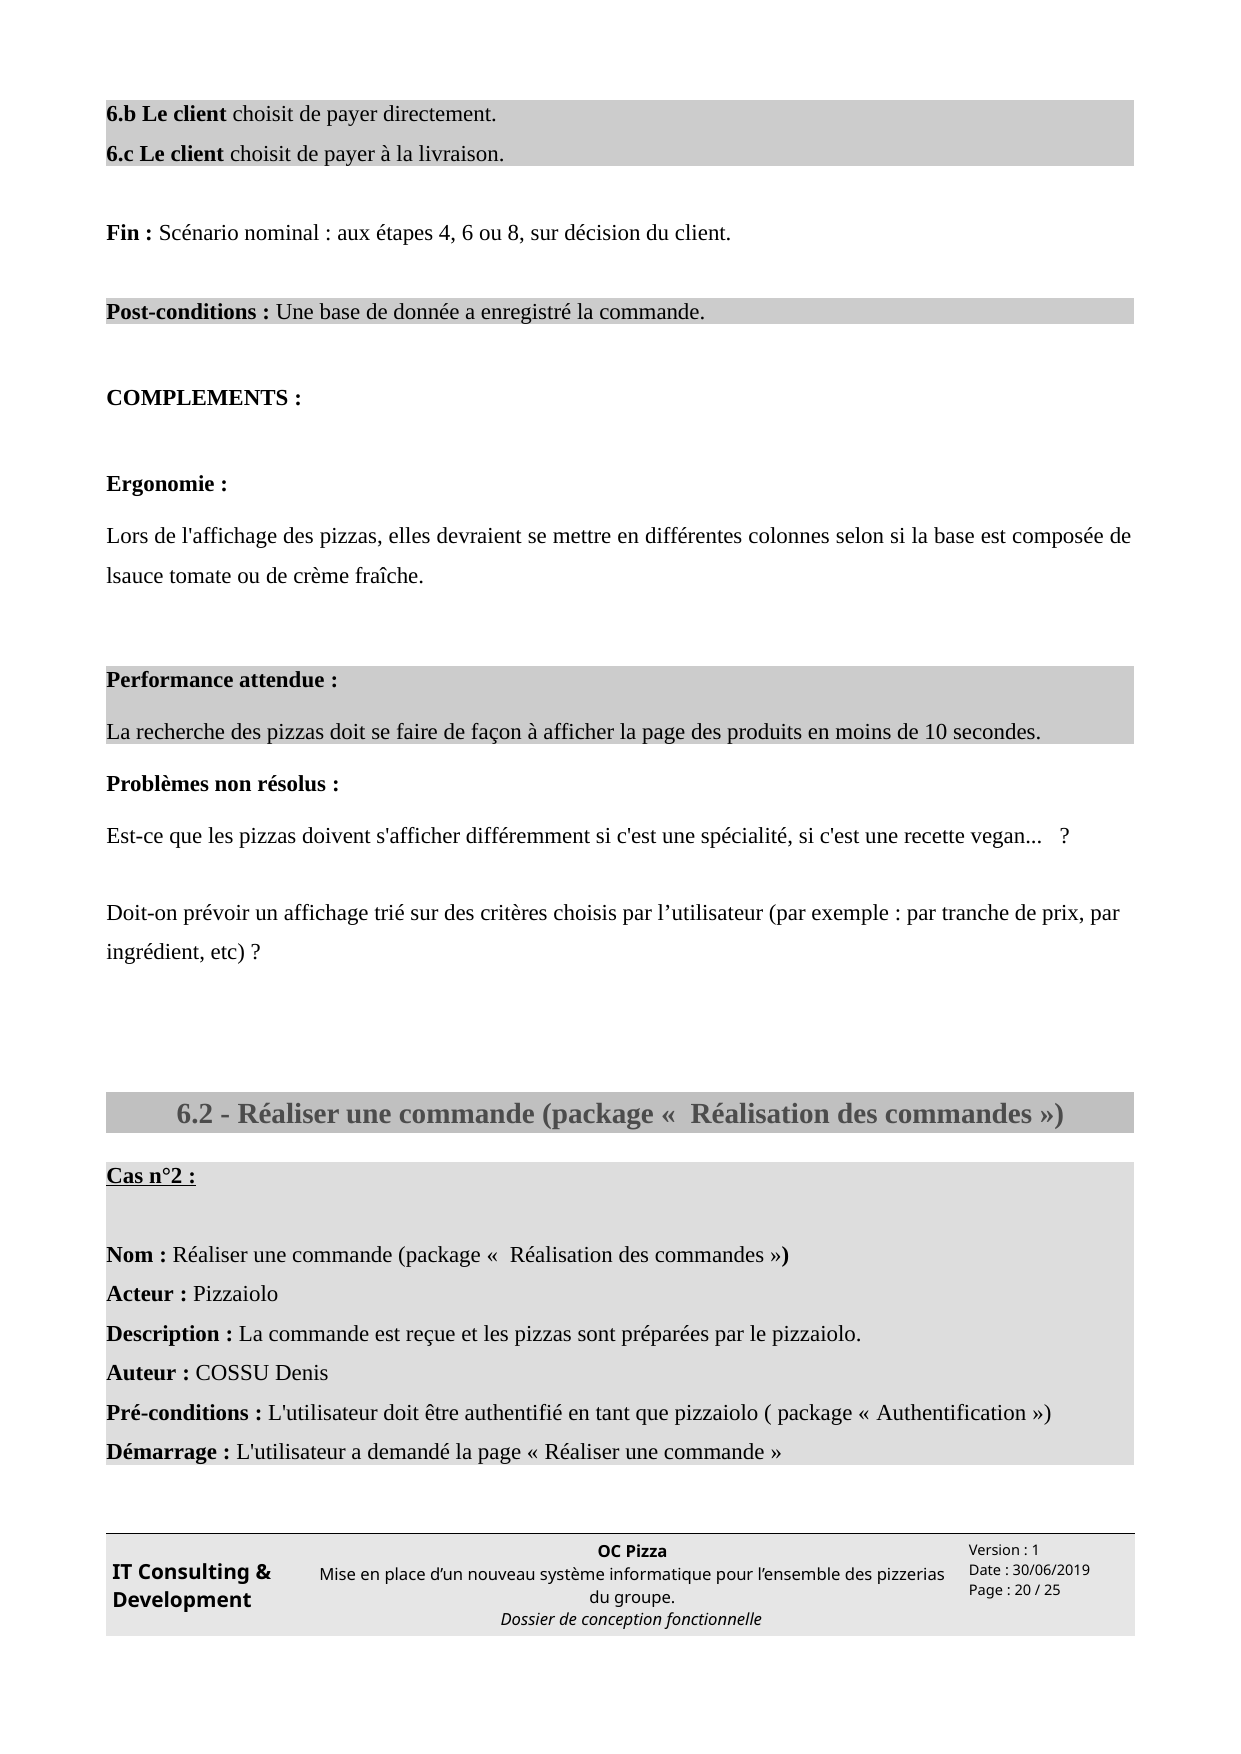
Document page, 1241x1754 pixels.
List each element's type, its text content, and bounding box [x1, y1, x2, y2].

text Est-ce que les pizzas doivent s'afficher différemment si c'est une spécialité, si c'est une recette vegan... ? [106, 822, 1134, 848]
subtitle Réaliser une commande (package « Réalisation des commandes ») [107, 1093, 1133, 1132]
text Performance attendue : [106, 666, 1134, 692]
text Cas n°2 : [106, 1162, 1134, 1188]
text Auteur : COSSU Denis [106, 1359, 1134, 1386]
text Problèmes non résolus : [106, 770, 1134, 796]
text Doit-on prévoir un affichage trié sur des critères choisis par l’utilisateur (par exemple : par tranche de prix, par ingrédient, etc) ? [106, 899, 1134, 965]
text COMPLEMENTS : [106, 384, 1134, 411]
text Pré-conditions : L'utilisateur doit être authentifié en tant que pizzaiolo ( package « Authentification ») [106, 1399, 1134, 1425]
text Ergonomie : [106, 471, 1134, 497]
text Lors de l'affichage des pizzas, elles devraient se mettre en différentes colonnes selon si la base est composée de lsauce tomate ou de crème fraîche. [106, 522, 1134, 588]
text 6.c Le client choisit de payer à la livraison. [106, 140, 1134, 166]
text 6.b Le client choisit de payer directement. [106, 100, 1134, 127]
text Fin : Scénario nominal : aux étapes 4, 6 ou 8, sur décision du client. [106, 219, 1134, 245]
text Démarrage : L'utilisateur a demandé la page « Réaliser une commande » [106, 1438, 1134, 1465]
text Description : La commande est reçue et les pizzas sont préparées par le pizzaiolo. [106, 1320, 1134, 1346]
text Post-conditions : Une base de donnée a enregistré la commande. [106, 298, 1134, 324]
text La recherche des pizzas doit se faire de façon à afficher la page des produits en moins de 10 secondes. [106, 718, 1134, 744]
text Nom : Réaliser une commande (package « Réalisation des commandes ») [106, 1241, 1134, 1267]
text Acteur : Pizzaiolo [106, 1280, 1134, 1307]
